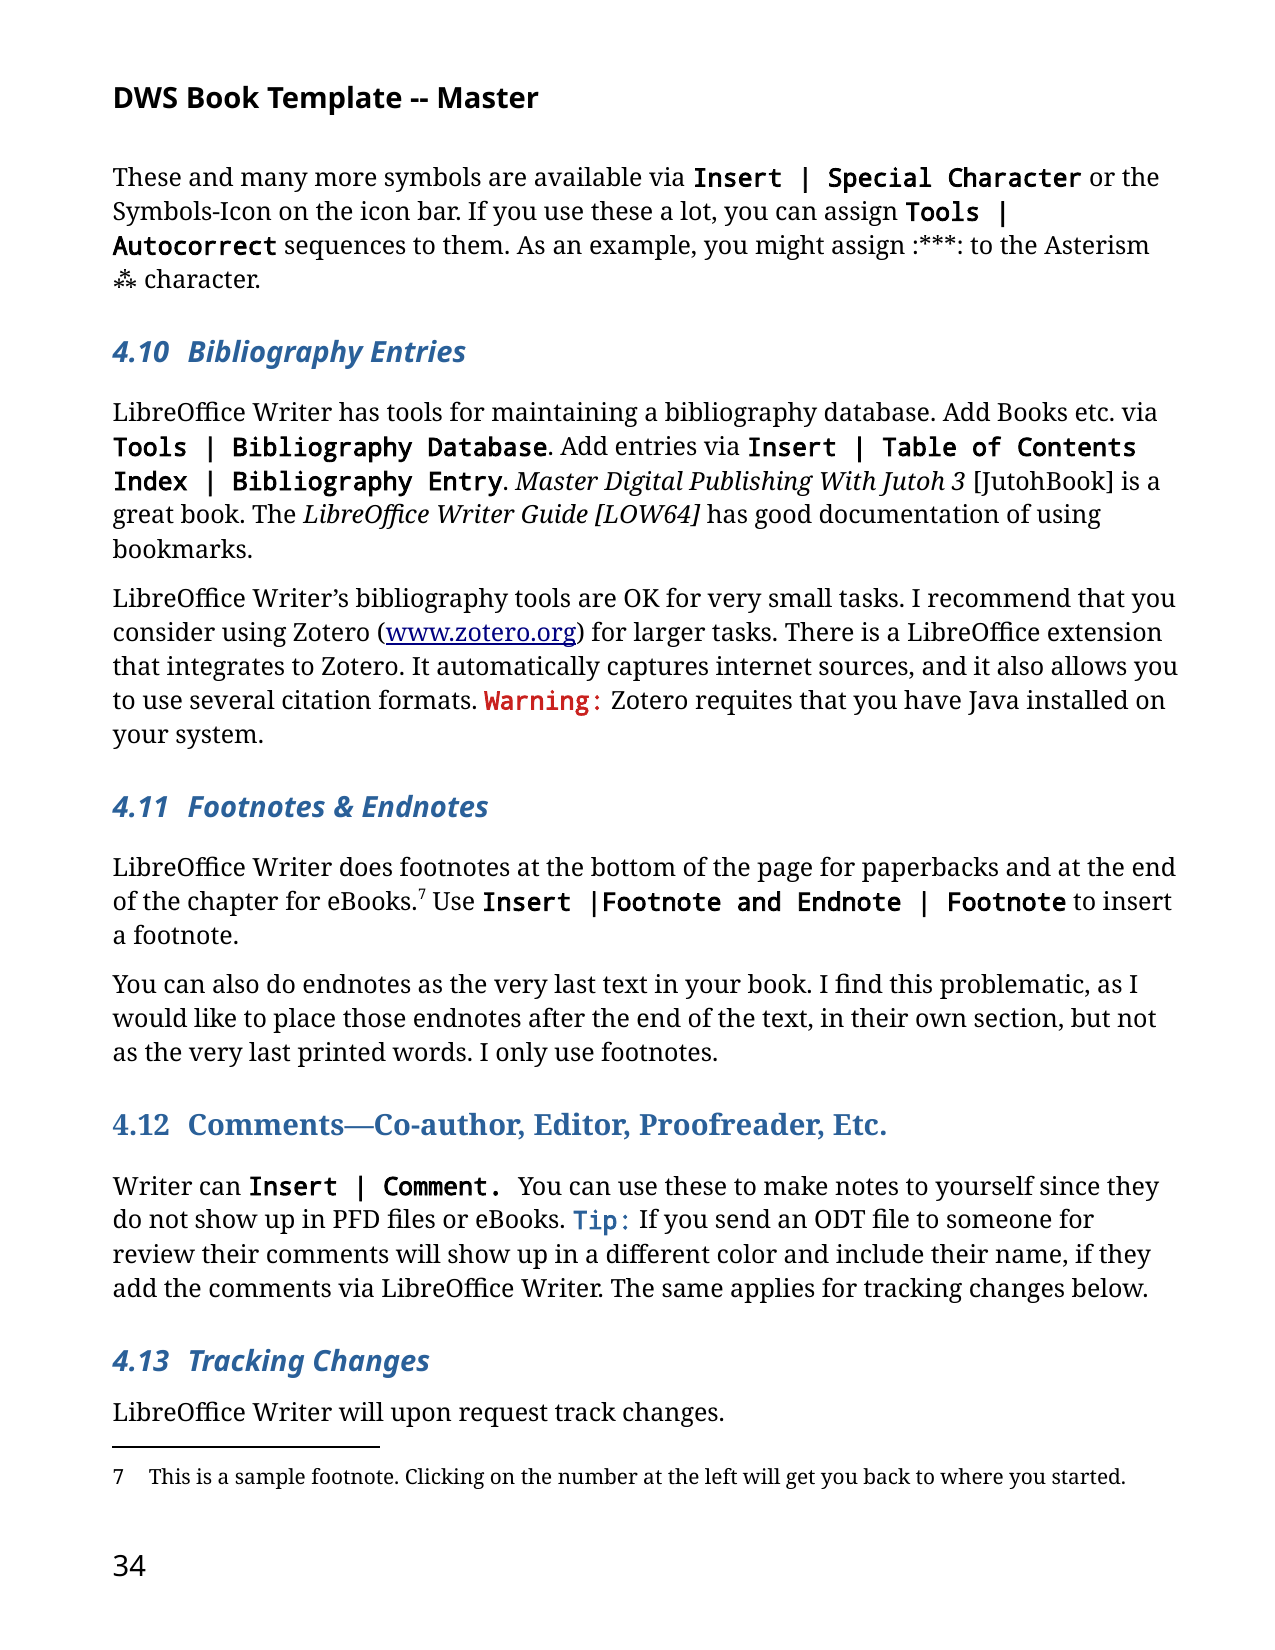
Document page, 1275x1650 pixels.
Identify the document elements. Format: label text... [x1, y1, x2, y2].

text LibreOffice Writer will upon request track changes. [112, 1394, 1181, 1428]
text LibreOffice Writer’s bibliography tools are OK for very small tasks. I recommend that you consider using Zotero (www.zotero.org) for larger tasks. There is a LibreOffice extension that integrates to Zotero. It automatically captures internet sources, and it also allows you to use several citation formats. Warning: Zotero requites that you have Java installed on your system. [112, 580, 1181, 751]
text Writer can Insert | Comment. You can use these to make notes to yourself since they do not show up in PFD files or eBooks. Tip: If you send an ODT file to someone for review their comments will show up in a different color and include their name, if they add the comments via LibreOffice Writer. The same applies for tracking changes below. [112, 1168, 1181, 1304]
text LibreOffice Writer has tools for maintaining a bibliography database. Add Books etc. via Tools | Bibliography Database. Add entries via Insert | Table of Contents Index | Bibliography Entry. Master Digital Publishing With Jutoh 3 [JutohBook] is a great book. The LibreOffice Writer Guide [LOW64] has good documentation of using bookmarks. [112, 395, 1181, 565]
text This is a sample footnote. Clicking on the number at the left will get you back to where you started. [112, 1462, 1181, 1490]
subtitle Comments—Co-author, Editor, Proofreader, Etc. [112, 1105, 1181, 1144]
text These and many more symbols are available via Insert | Special Character or the Symbols-Icon on the icon bar. If you use these a lot, you can assign Tools | Autocorrect sequences to them. As an example, you might assign :***: to the Asterism ⁂ character. [112, 160, 1181, 296]
subtitle Footnotes & Endnotes [112, 786, 1181, 826]
text LibreOffice Writer does footnotes at the bottom of the page for paperbacks and at the end of the chapter for eBooks. Use Insert |Footnote and Endnote | Footnote to insert a footnote. [112, 850, 1181, 952]
subtitle Bibliography Entries [112, 332, 1181, 371]
subtitle Tracking Changes [112, 1340, 1181, 1380]
text You can also do endnotes as the very last text in your book. I find this problematic, as I would like to place those endnotes after the end of the text, in their own section, but not as the very last printed words. I only use footnotes. [112, 967, 1181, 1069]
